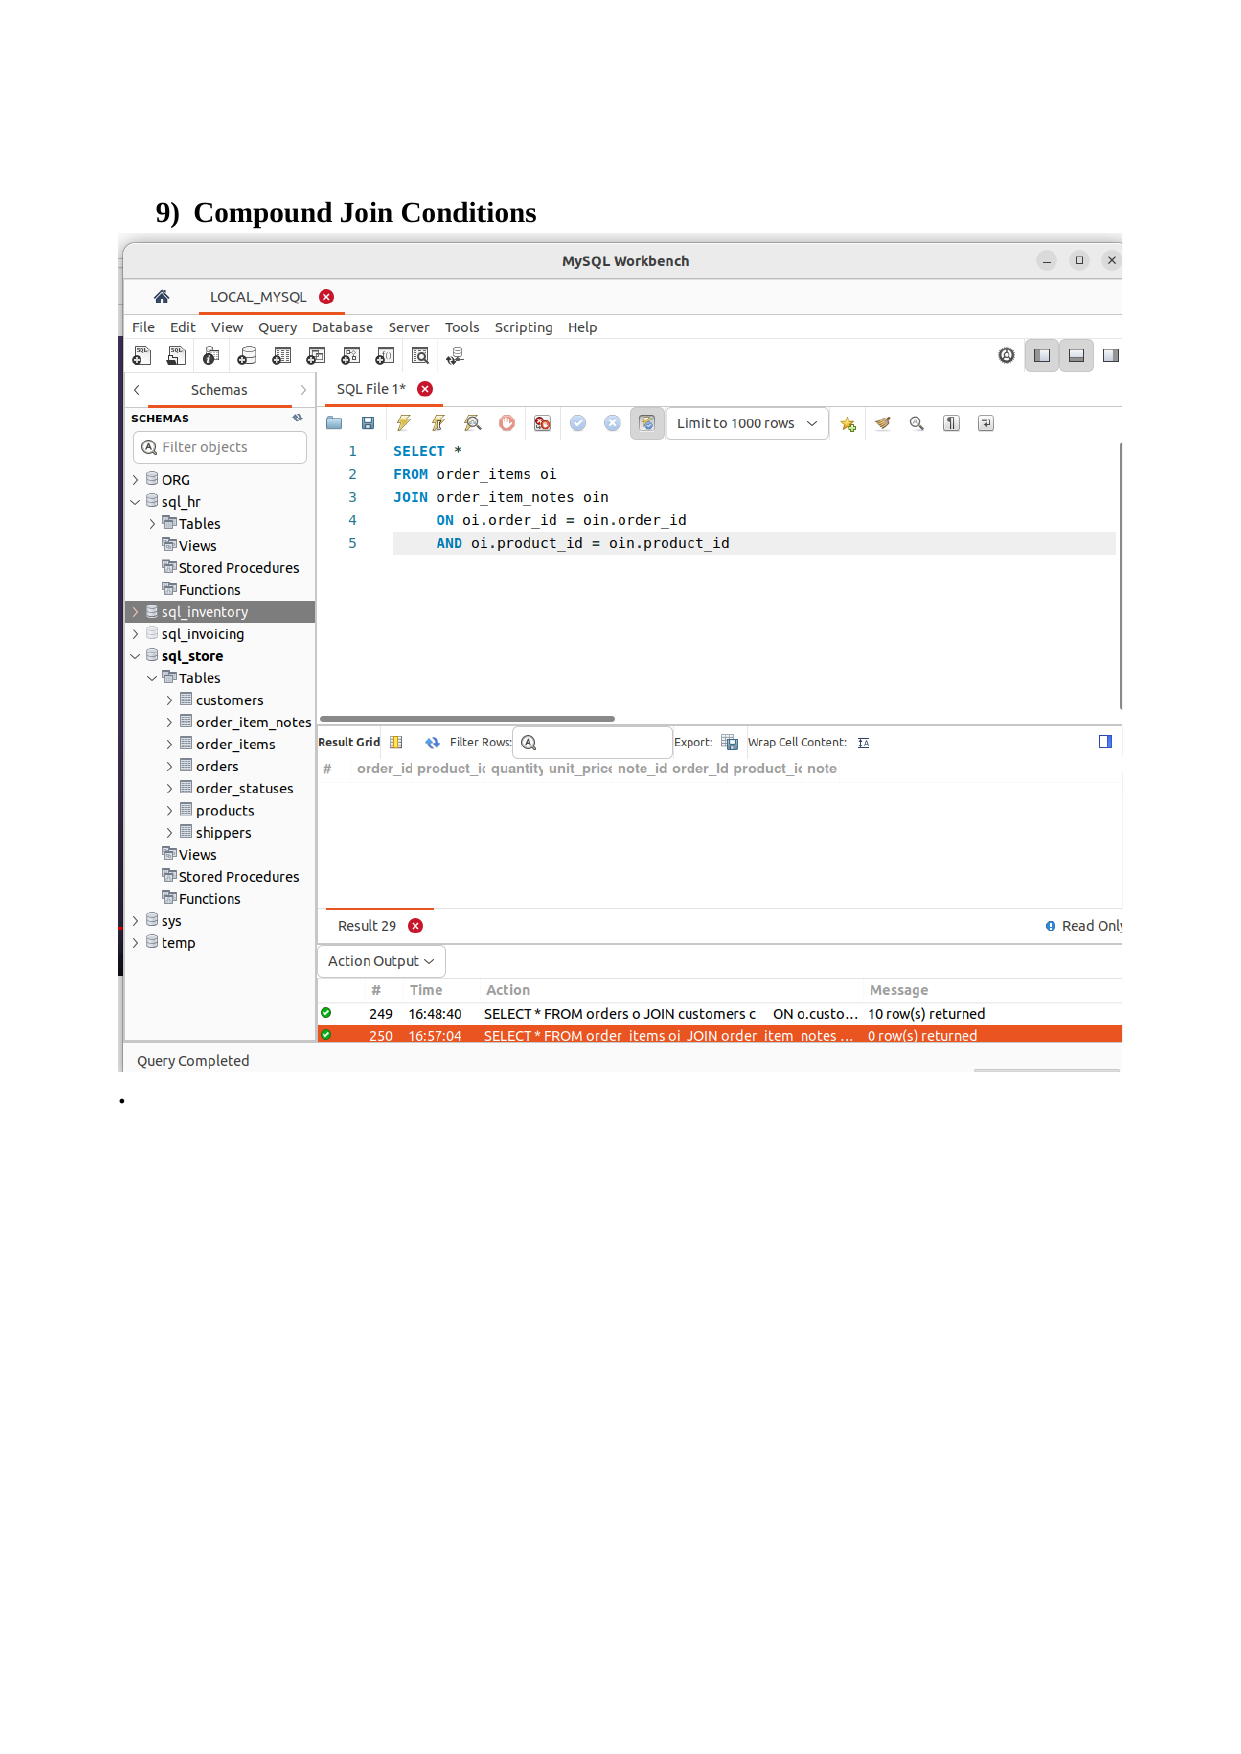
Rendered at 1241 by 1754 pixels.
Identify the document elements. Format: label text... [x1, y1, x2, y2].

picture [118, 233, 1123, 1072]
list Compound Join Conditions [156, 195, 1122, 229]
text . [118, 1072, 1122, 1110]
